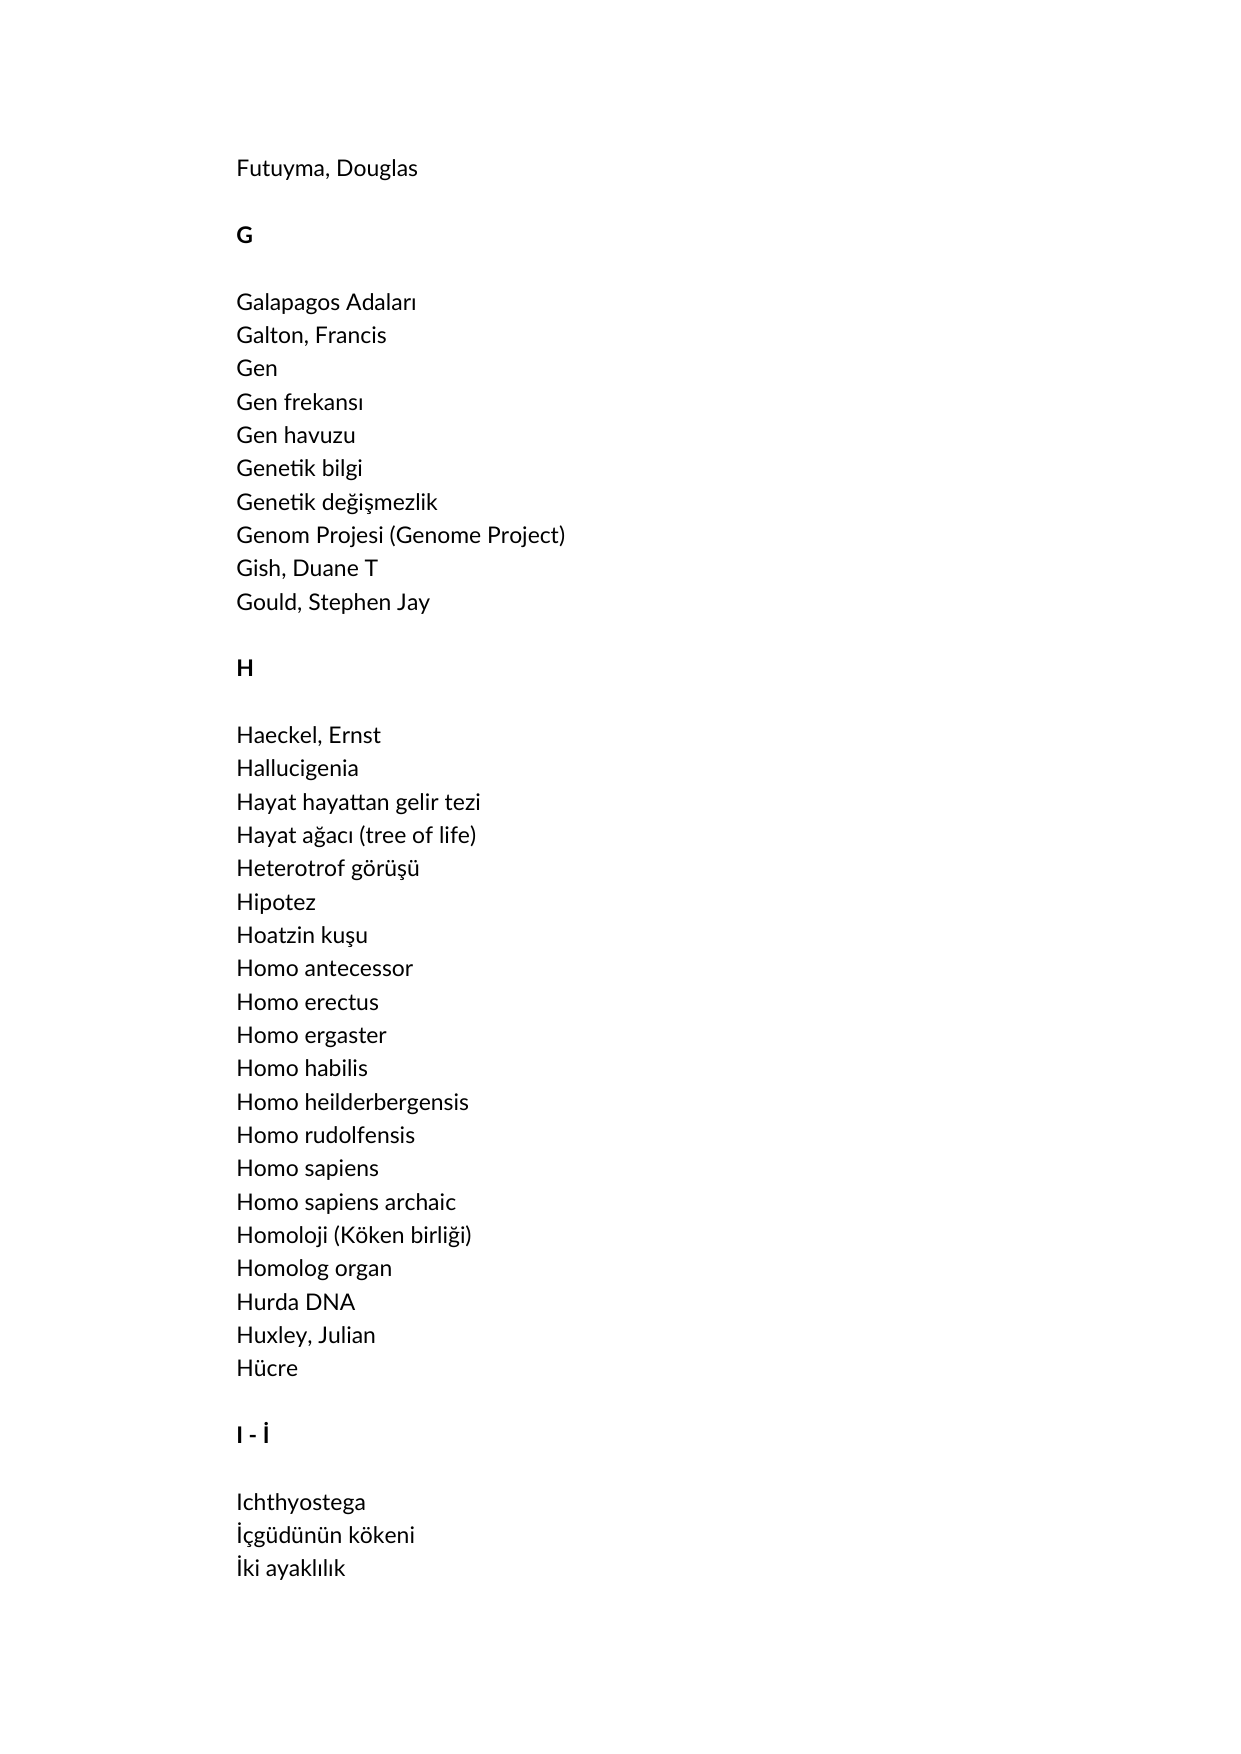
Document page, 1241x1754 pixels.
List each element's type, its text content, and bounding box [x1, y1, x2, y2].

text Gish, Duane T [177, 550, 1075, 583]
text Gen havuzu [177, 417, 1075, 450]
text Homo habilis [177, 1050, 1075, 1083]
text Hayat ağacı (tree of life) [177, 817, 1075, 850]
text Homo sapiens archaic [177, 1183, 1075, 1217]
text Gould, Stephen Jay [177, 583, 1075, 617]
text G [177, 217, 1075, 250]
text Genom Projesi (Genome Project) [177, 517, 1075, 550]
text I - İ [177, 1417, 1075, 1450]
text Homo heilderbergensis [177, 1083, 1075, 1117]
text Haeckel, Ernst [177, 717, 1075, 750]
text Hallucigenia [177, 750, 1075, 783]
text Homoloji (Köken birliği) [177, 1217, 1075, 1250]
text Hücre [177, 1350, 1075, 1383]
text Heterotrof görüşü [177, 850, 1075, 883]
text İçgüdünün kökeni [177, 1517, 1075, 1550]
text H [177, 650, 1075, 683]
text Gen [177, 350, 1075, 383]
text Hoatzin kuşu [177, 917, 1075, 950]
text Futuyma, Douglas [177, 150, 1075, 183]
text İki ayaklılık [177, 1550, 1075, 1583]
text Homo ergaster [177, 1017, 1075, 1050]
text Galapagos Adaları [177, 283, 1075, 317]
text Homo rudolfensis [177, 1117, 1075, 1150]
text Hayat hayattan gelir tezi [177, 783, 1075, 817]
text Homo sapiens [177, 1150, 1075, 1183]
text Homolog organ [177, 1250, 1075, 1283]
text Homo erectus [177, 983, 1075, 1017]
text Homo antecessor [177, 950, 1075, 983]
text Genetik değişmezlik [177, 483, 1075, 517]
text Gen frekansı [177, 383, 1075, 417]
text Hipotez [177, 883, 1075, 917]
text Genetik bilgi [177, 450, 1075, 483]
text Galton, Francis [177, 317, 1075, 350]
text Ichthyostega [177, 1483, 1075, 1517]
text Huxley, Julian [177, 1317, 1075, 1350]
text Hurda DNA [177, 1283, 1075, 1317]
